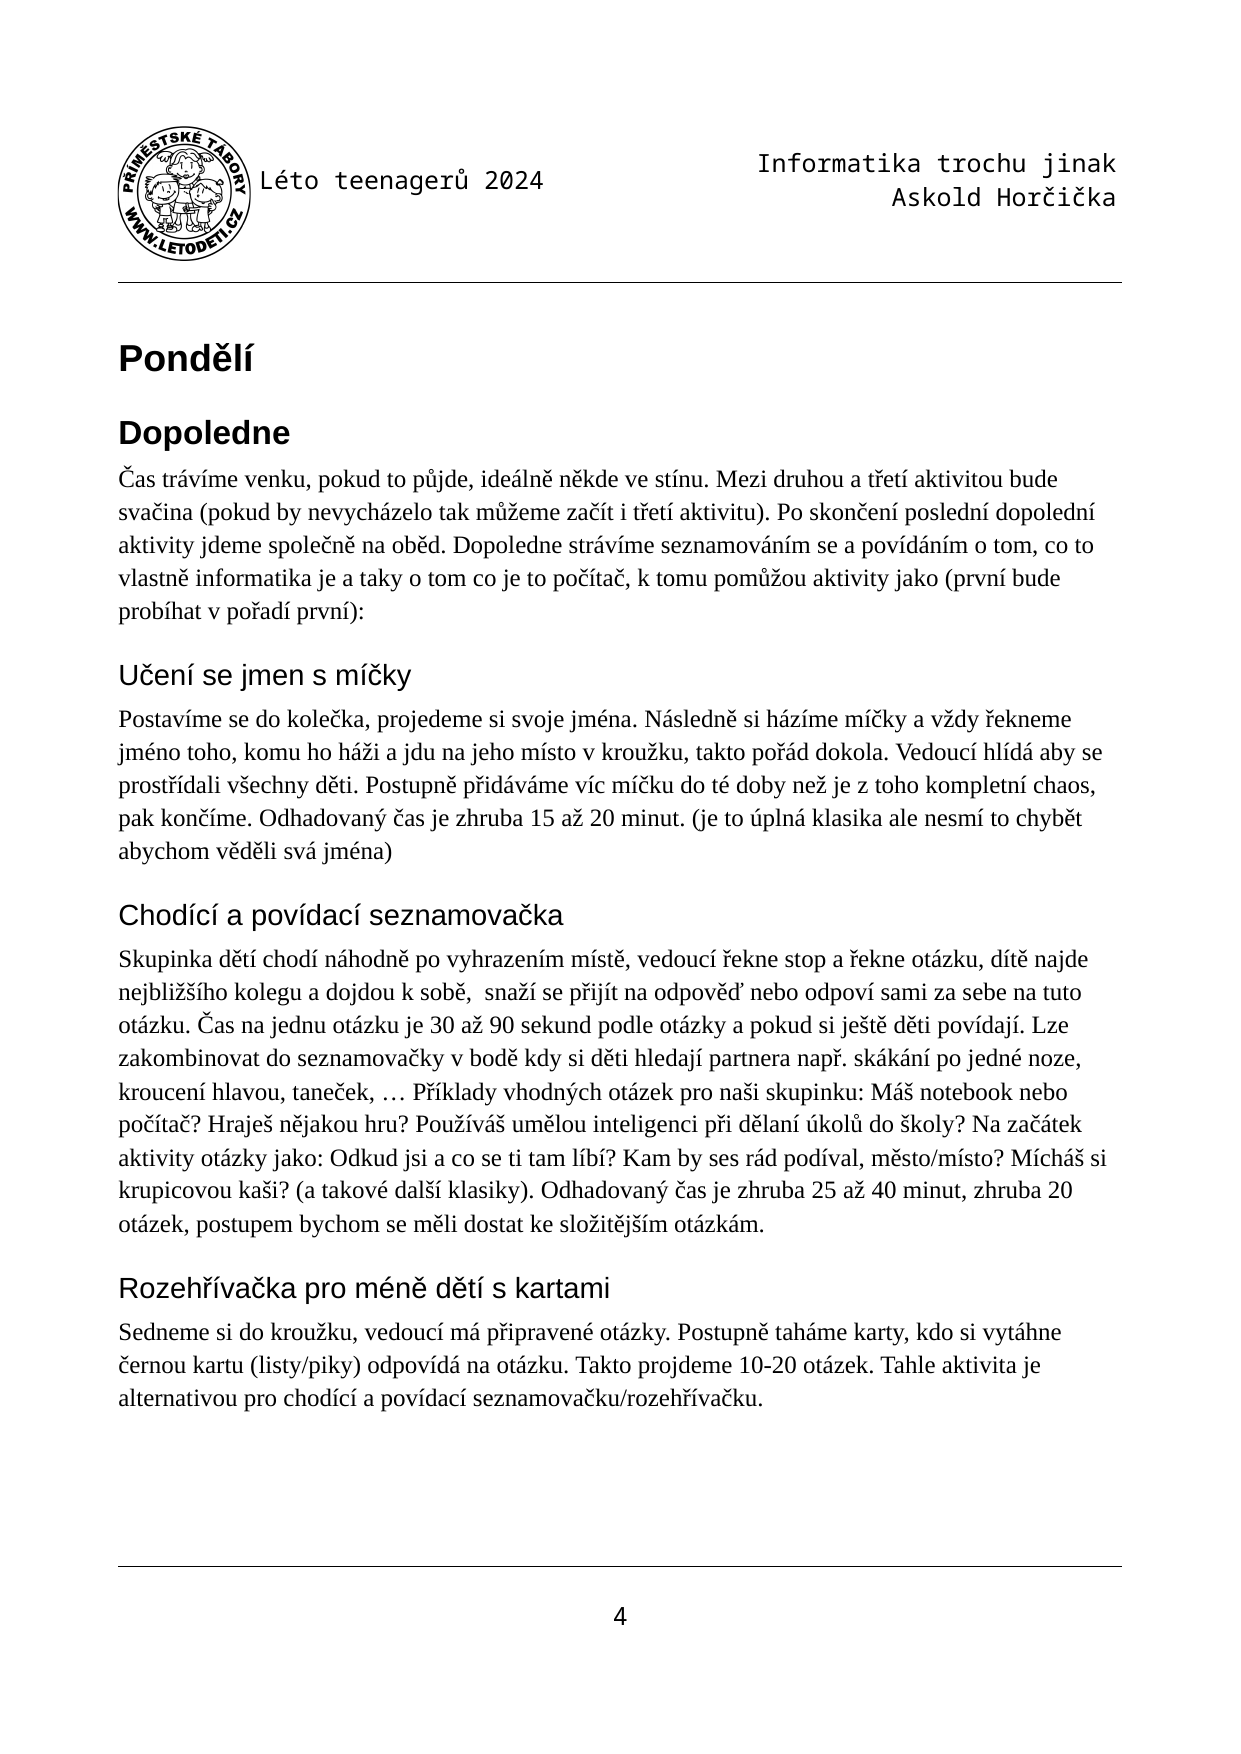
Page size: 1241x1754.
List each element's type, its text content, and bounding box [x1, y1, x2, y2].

text Skupinka dětí chodí náhodně po vyhrazením místě, vedoucí řekne stop a řekne otázku, dítě najde nejbližšího kolegu a dojdou k sobě, snaží se přijít na odpověď nebo odpoví sami za sebe na tuto otázku. Čas na jednu otázku je 30 až 90 sekund podle otázky a pokud si ještě děti povídají. Lze zakombinovat do seznamovačky v bodě kdy si děti hledají partnera např. skákání po jedné noze, kroucení hlavou, taneček, … Příklady vhodných otázek pro naši skupinku: Máš notebook nebo počítač? Hraješ nějakou hru? Používáš umělou inteligenci při dělaní úkolů do školy? Na začátek aktivity otázky jako: Odkud jsi a co se ti tam líbí? Kam by ses rád podíval, město/místo? Mícháš si krupicovou kaši? (a takové další klasiky). Odhadovaný čas je zhruba 25 až 40 minut, zhruba 20 otázek, postupem bychom se měli dostat ke složitějším otázkám. [118, 944, 1122, 1237]
text Sedneme si do kroužku, vedoucí má připravené otázky. Postupně taháme karty, kdo si vytáhne černou kartu (listy/piky) odpovídá na otázku. Takto projdeme 10-20 otázek. Tahle aktivita je alternativou pro chodící a povídací seznamovačku/rozehřívačku. [118, 1317, 1122, 1412]
text Postavíme se do kolečka, projedeme si svoje jména. Následně si házíme míčky a vždy řekneme jméno toho, komu ho háži a jdu na jeho místo v kroužku, takto pořád dokola. Vedoucí hlídá aby se prostřídali všechny děti. Postupně přidáváme víc míčku do té doby než je z toho kompletní chaos, pak končíme. Odhadovaný čas je zhruba 15 až 20 minut. (je to úplná klasika ale nesmí to chybět abychom věděli svá jména) [118, 704, 1122, 865]
subtitle Učení se jmen s míčky [118, 658, 1122, 692]
picture [117, 125, 251, 261]
text Čas trávíme venku, pokud to půjde, ideálně někde ve stínu. Mezi druhou a třetí aktivitou bude svačina (pokud by nevycházelo tak můžeme začít i třetí aktivitu). Po skončení poslední dopolední aktivity jdeme společně na oběd. Dopoledne strávíme seznamováním se a povídáním o tom, co to vlastně informatika je a taky o tom co je to počítač, k tomu pomůžou aktivity jako (první bude probíhat v pořadí první): [118, 464, 1122, 625]
subtitle Pondělí [118, 336, 1122, 379]
subtitle Chodící a povídací seznamovačka [118, 898, 1122, 932]
subtitle Rozehřívačka pro méně dětí s kartami [118, 1271, 1122, 1304]
subtitle Dopoledne [118, 413, 1122, 451]
